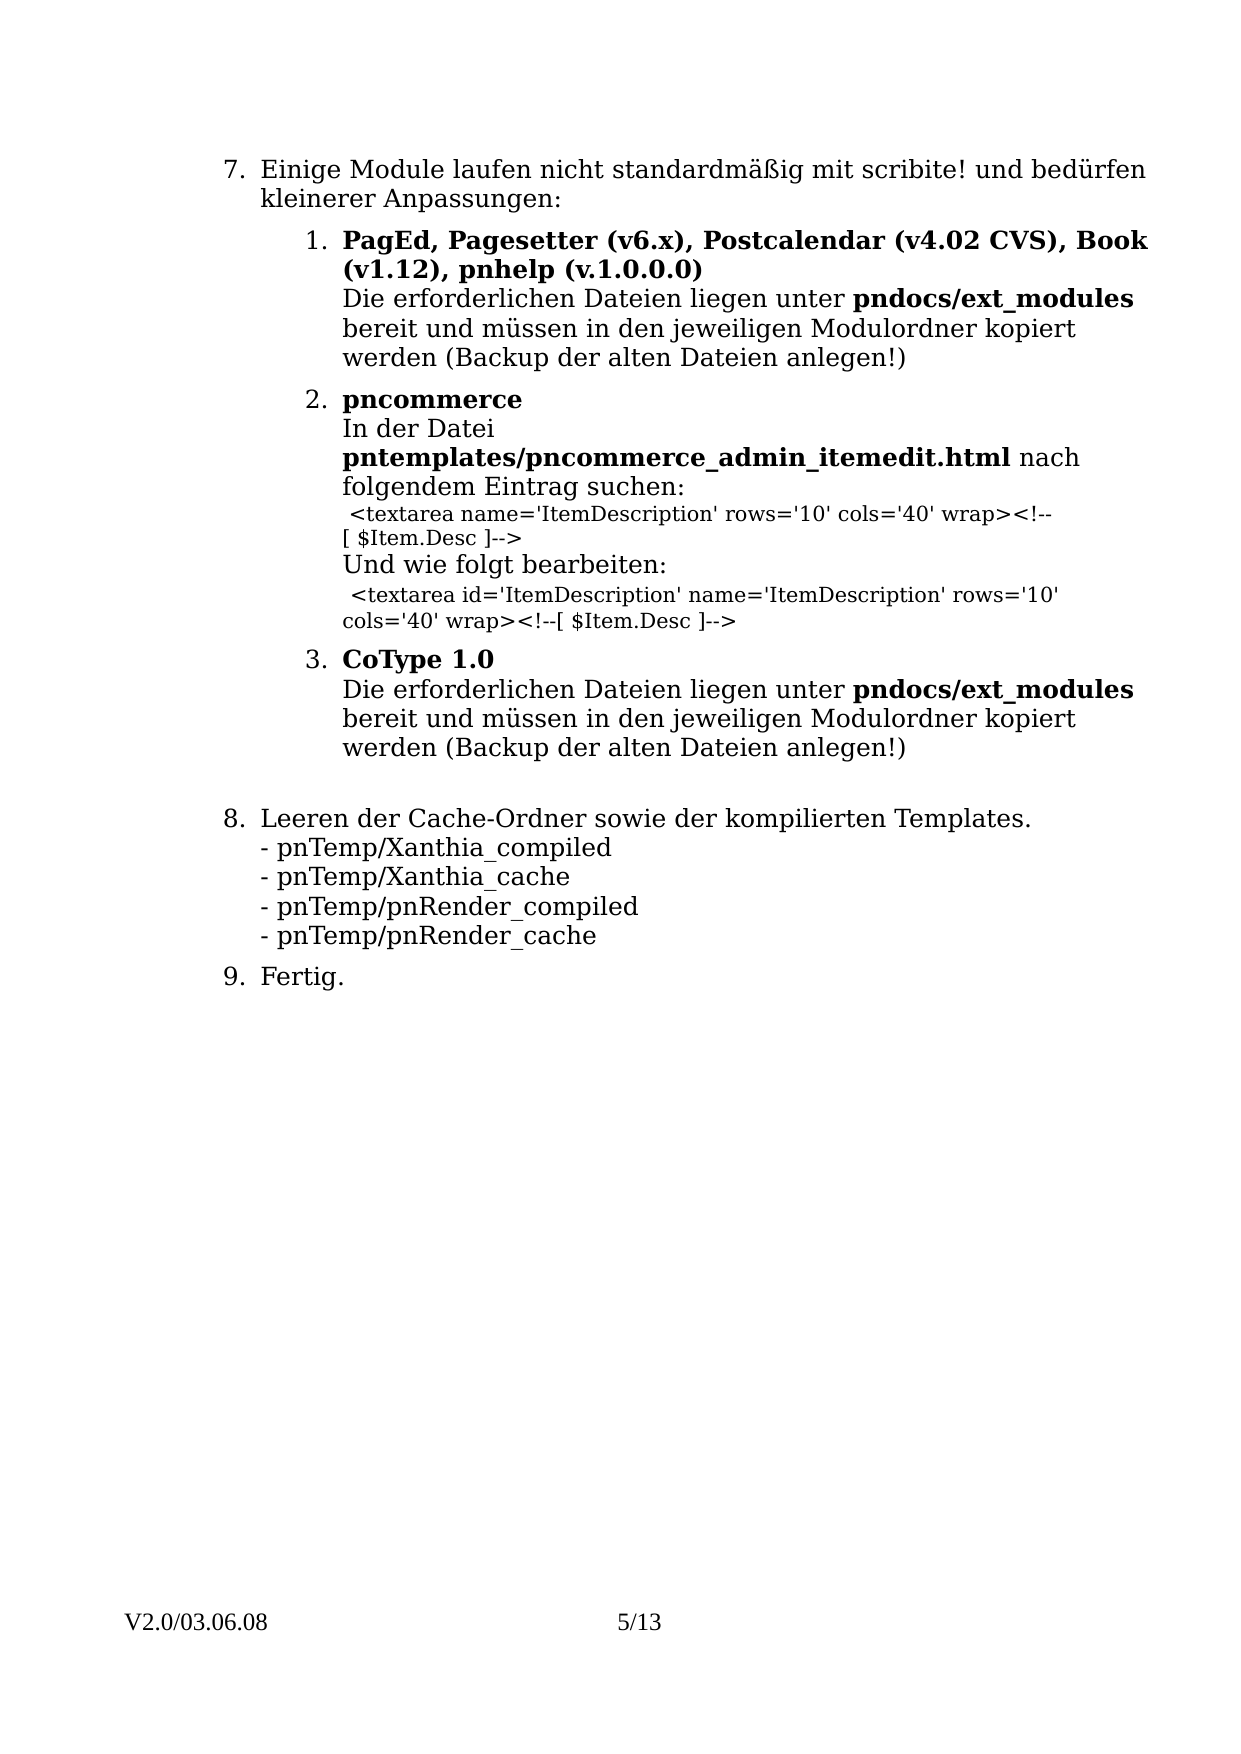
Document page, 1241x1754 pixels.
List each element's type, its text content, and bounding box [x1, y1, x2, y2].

list Einige Module laufen nicht standardmäßig mit scribite! und bedürfen kleinerer Anpassungen: [223, 155, 1160, 213]
list PagEd, Pagesetter (v6.x), Postcalendar (v4.02 CVS), Book (v1.12), pnhelp (v.1.0.0.0) Die erforderlichen Dateien liegen unter pndocs/ext_modules bereit und müssen in den jeweiligen Modulordner kopiert werden (Backup der alten Dateien anlegen!) [304, 226, 1160, 372]
list CoType 1.0 Die erforderlichen Dateien liegen unter pndocs/ext_modules bereit und müssen in den jeweiligen Modulordner kopiert werden (Backup der alten Dateien anlegen!) [304, 645, 1160, 792]
list Leeren der Cache-Ordner sowie der kompilierten Templates. - pnTemp/Xanthia_compiled - pnTemp/Xanthia_cache - pnTemp/pnRender_compiled - pnTemp/pnRender_cache [223, 804, 1160, 950]
list Fertig. [223, 962, 1160, 992]
list pncommerce In der Datei pntemplates/pncommerce_admin_itemedit.html nach folgendem Eintrag suchen: <textarea name='ItemDescription' rows='10' cols='40' wrap><!--[ $Item.Desc ]--> Und wie folgt bearbeiten: <textarea id='ItemDescription' name='ItemDescription' rows='10' cols='40' wrap><!--[ $Item.Desc ]--> [304, 385, 1160, 633]
